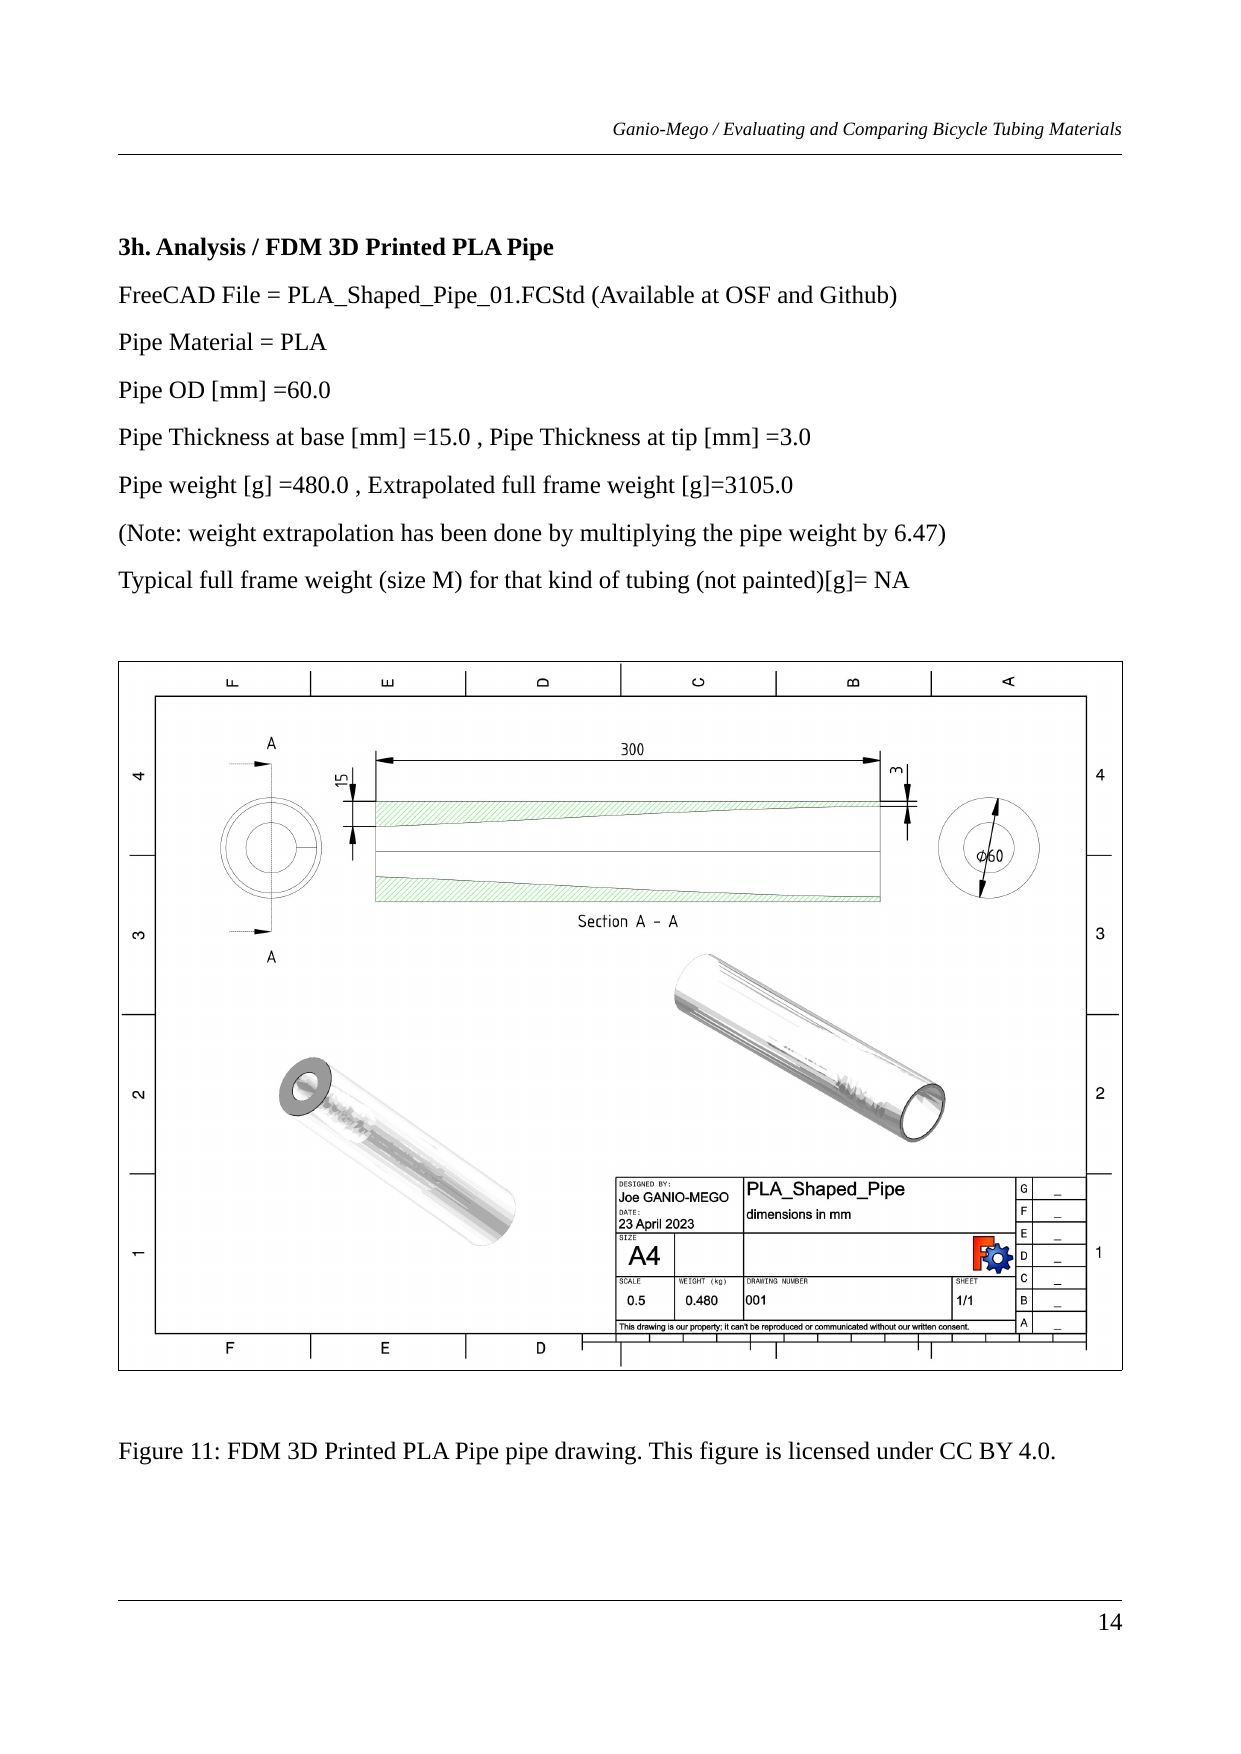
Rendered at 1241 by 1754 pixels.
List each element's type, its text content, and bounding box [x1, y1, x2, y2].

text Figure 11: FDM 3D Printed PLA Pipe pipe drawing. This figure is licensed under CC BY 4.0. [118, 1436, 1122, 1465]
picture [121, 663, 1119, 1367]
text Typical full frame weight (size M) for that kind of tubing (not painted)[g]= NA [118, 565, 1122, 594]
text Pipe Material = PLA [118, 327, 1122, 356]
text 3h. Analysis / FDM 3D Printed PLA Pipe [118, 232, 1122, 261]
text Pipe OD [mm] =60.0 [118, 375, 1122, 404]
text Pipe Thickness at base [mm] =15.0 , Pipe Thickness at tip [mm] =3.0 [118, 422, 1122, 451]
text Pipe weight [g] =480.0 , Extrapolated full frame weight [g]=3105.0 [118, 470, 1122, 499]
text (Note: weight extrapolation has been done by multiplying the pipe weight by 6.47) [118, 518, 1122, 546]
text FreeCAD File = PLA_Shaped_Pipe_01.FCStd (Available at OSF and Github) [118, 280, 1122, 308]
